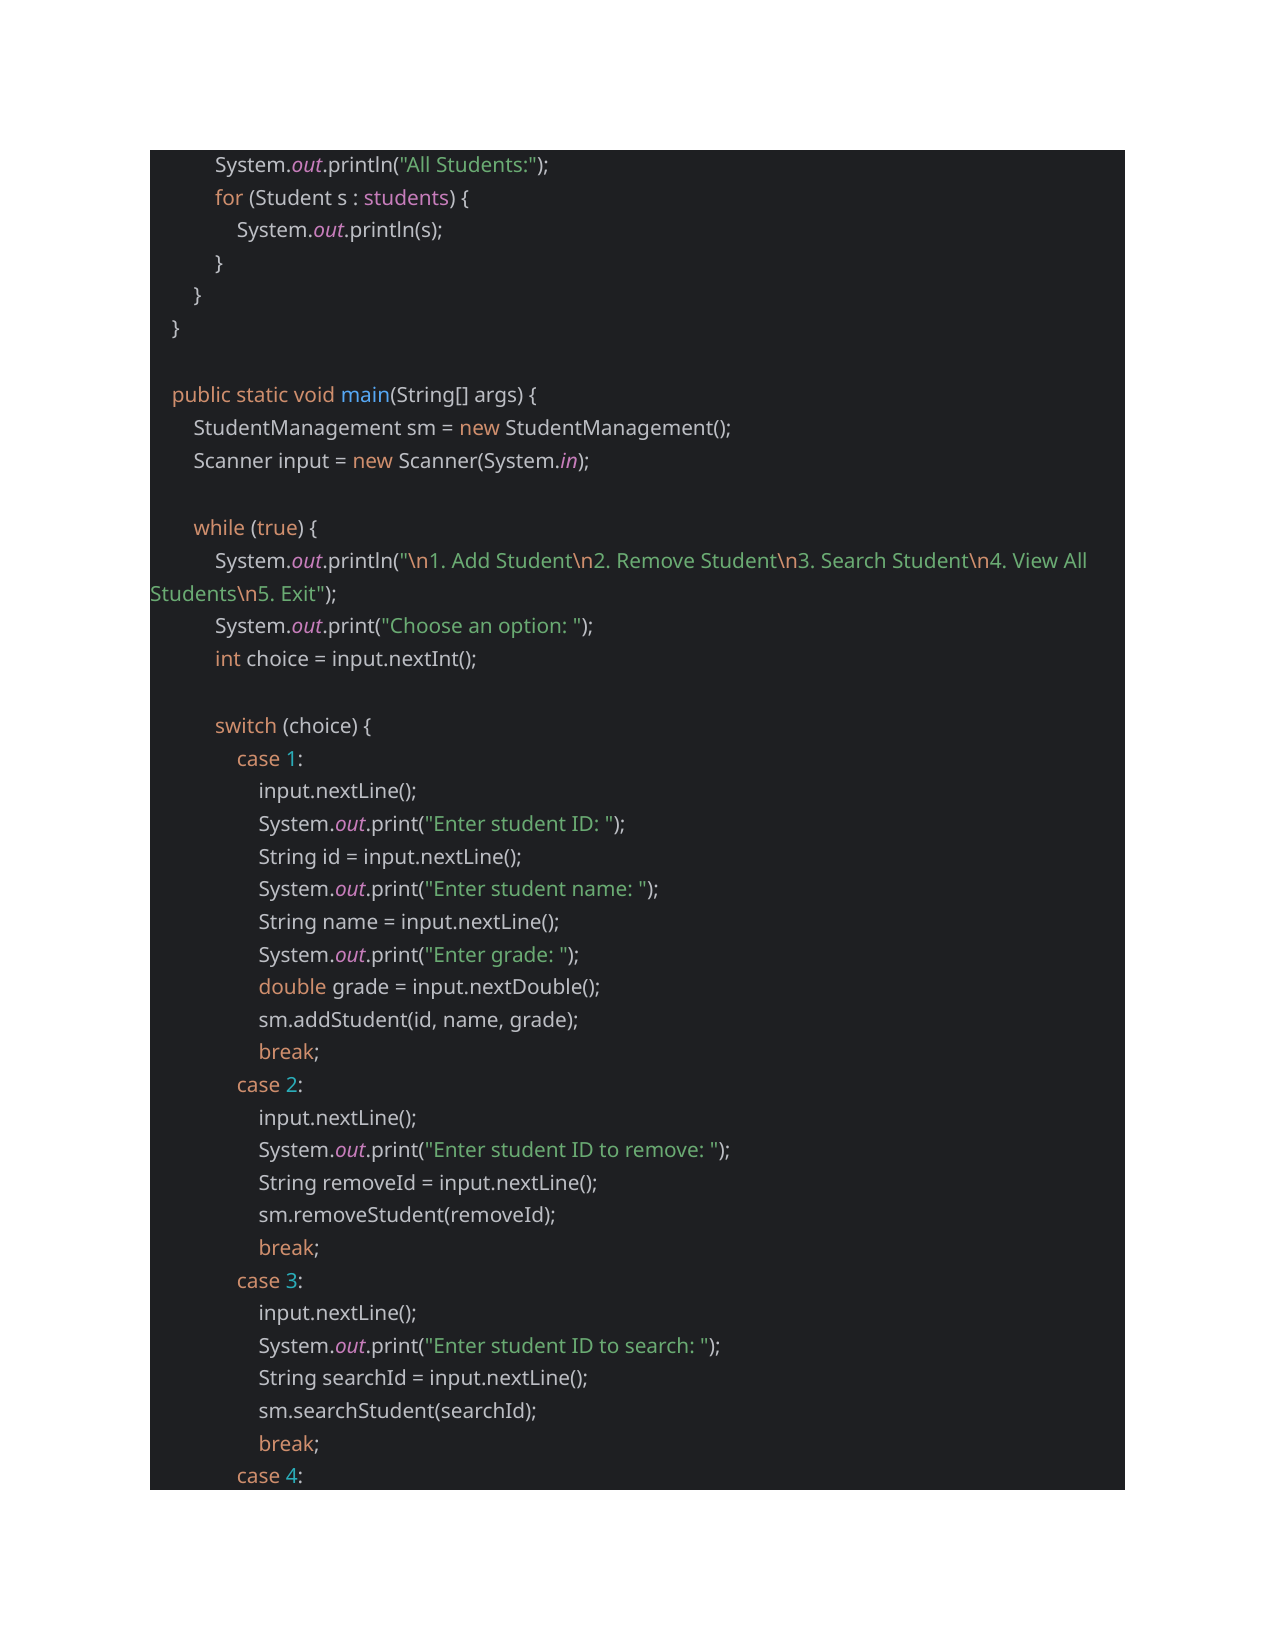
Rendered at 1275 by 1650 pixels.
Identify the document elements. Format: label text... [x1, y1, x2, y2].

text System.out.println("All Students:"); for (Student s : students) { System.out.println(s); } } } public static void main(String[] args) { StudentManagement sm = new StudentManagement(); Scanner input = new Scanner(System.in); while (true) { System.out.println("\n1. Add Student\n2. Remove Student\n3. Search Student\n4. View All Students\n5. Exit"); System.out.print("Choose an option: "); int choice = input.nextInt(); switch (choice) { case 1: input.nextLine(); System.out.print("Enter student ID: "); String id = input.nextLine(); System.out.print("Enter student name: "); String name = input.nextLine(); System.out.print("Enter grade: "); double grade = input.nextDouble(); sm.addStudent(id, name, grade); break; case 2: input.nextLine(); System.out.print("Enter student ID to remove: "); String removeId = input.nextLine(); sm.removeStudent(removeId); break; case 3: input.nextLine(); System.out.print("Enter student ID to search: "); String searchId = input.nextLine(); sm.searchStudent(searchId); break; case 4: [150, 150, 1125, 1490]
